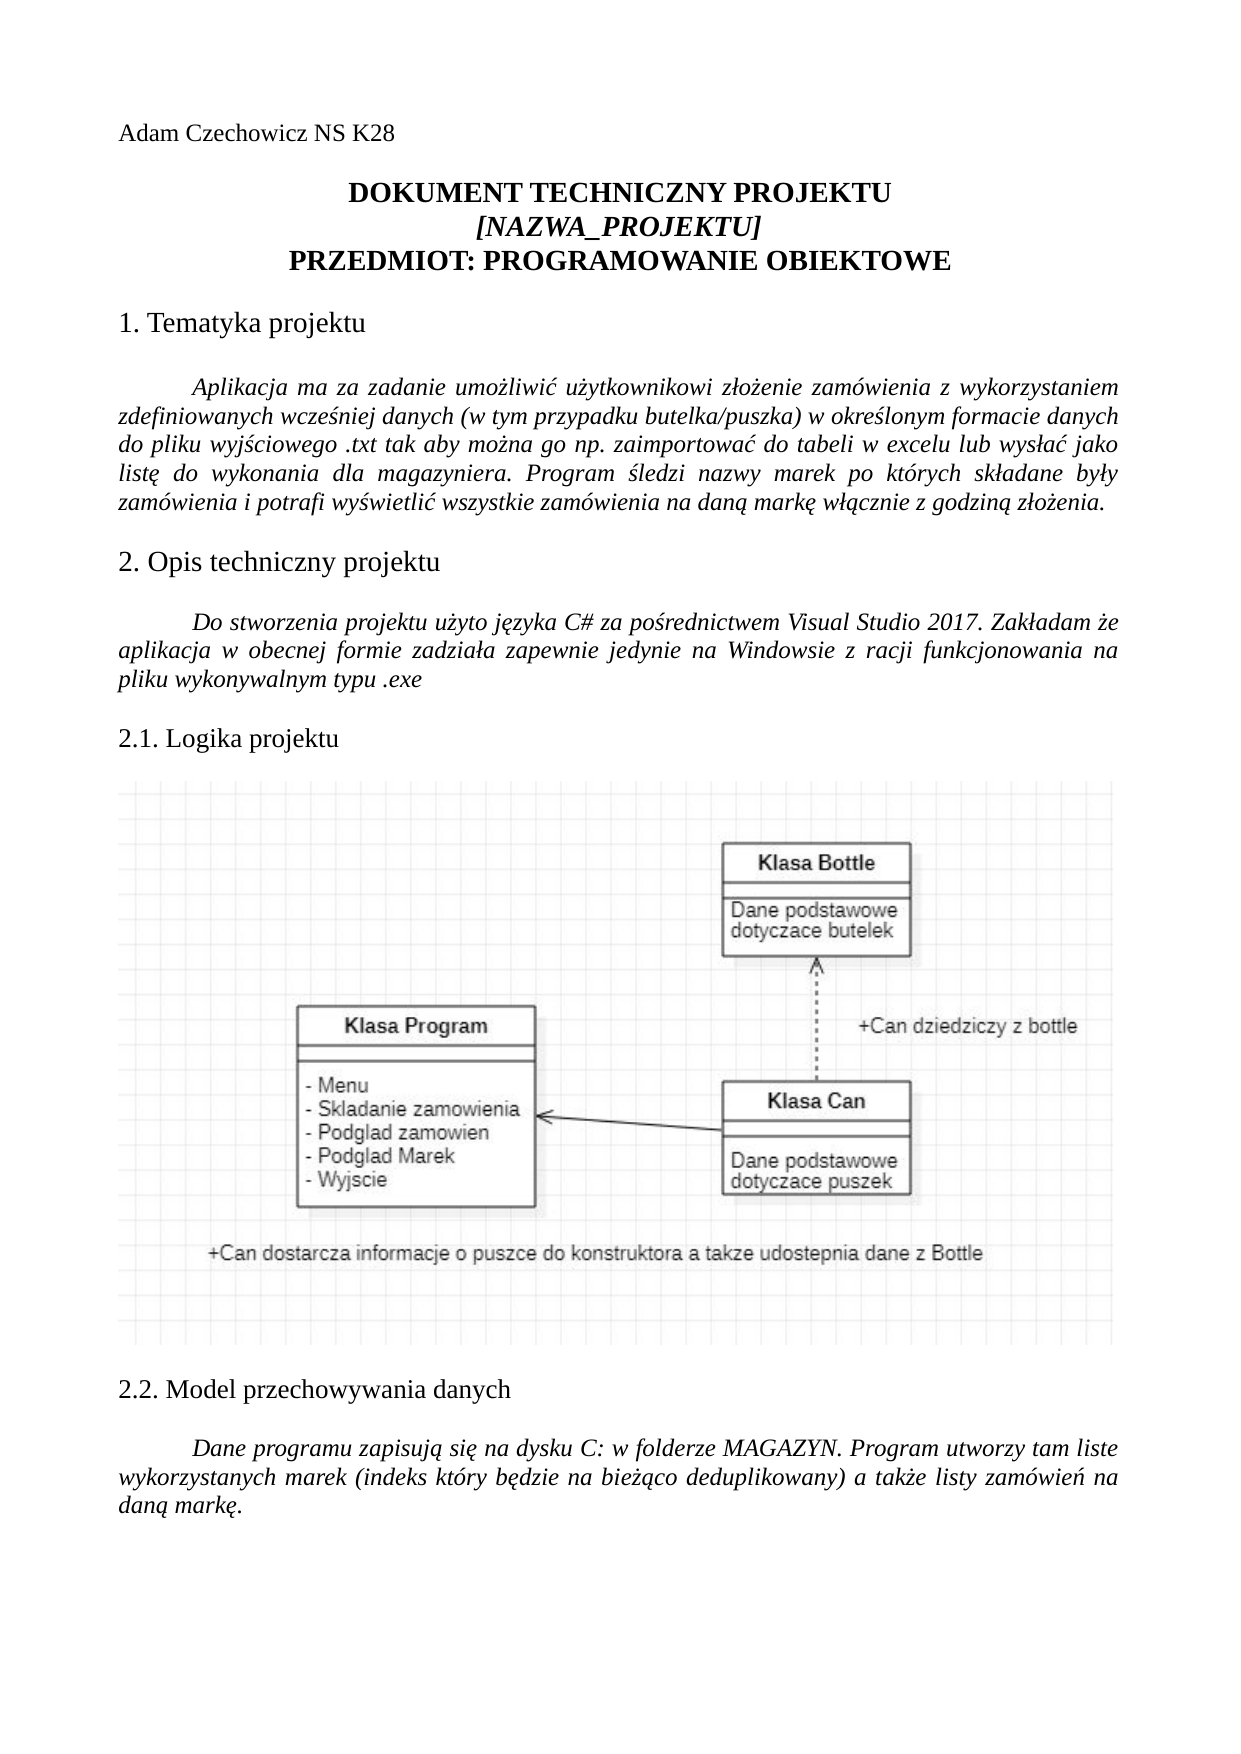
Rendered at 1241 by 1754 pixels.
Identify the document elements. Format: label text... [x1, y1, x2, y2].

text DOKUMENT TECHNICZNY PROJEKTU [118, 176, 1122, 209]
text Do stworzenia projektu użyto języka C# za pośrednictwem Visual Studio 2017. Zakładam że aplikacja w obecnej formie zadziała zapewnie jedynie na Windowsie z racji funkcjonowania na pliku wykonywalnym typu .exe [118, 607, 1122, 693]
text 2.1. Logika projektu [118, 722, 1122, 753]
text 2. Opis techniczny projektu [118, 544, 1122, 578]
text Aplikacja ma za zadanie umożliwić użytkownikowi złożenie zamówienia z wykorzystaniem zdefiniowanych wcześniej danych (w tym przypadku butelka/puszka) w określonym formacie danych do pliku wyjściowego .txt tak aby można go np. zaimportować do tabeli w excelu lub wysłać jako listę do wykonania dla magazyniera. Program śledzi nazwy marek po których składane były zamówienia i potrafi wyświetlić wszystkie zamówienia na daną markę włącznie z godziną złożenia. [118, 372, 1122, 516]
text Adam Czechowicz NS K28 [118, 118, 1122, 147]
text [NAZWA_PROJEKTU] [118, 209, 1122, 243]
text 1. Tematyka projektu [118, 305, 1122, 338]
text PRZEDMIOT: PROGRAMOWANIE OBIEKTOWE [118, 243, 1122, 276]
text 2.2. Model przechowywania danych [118, 1373, 1122, 1404]
text Dane programu zapisują się na dysku C: w folderze MAGAZYN. Program utworzy tam liste wykorzystanych marek (indeks który będzie na bieżąco deduplikowany) a także listy zamówień na daną markę. [118, 1433, 1122, 1519]
